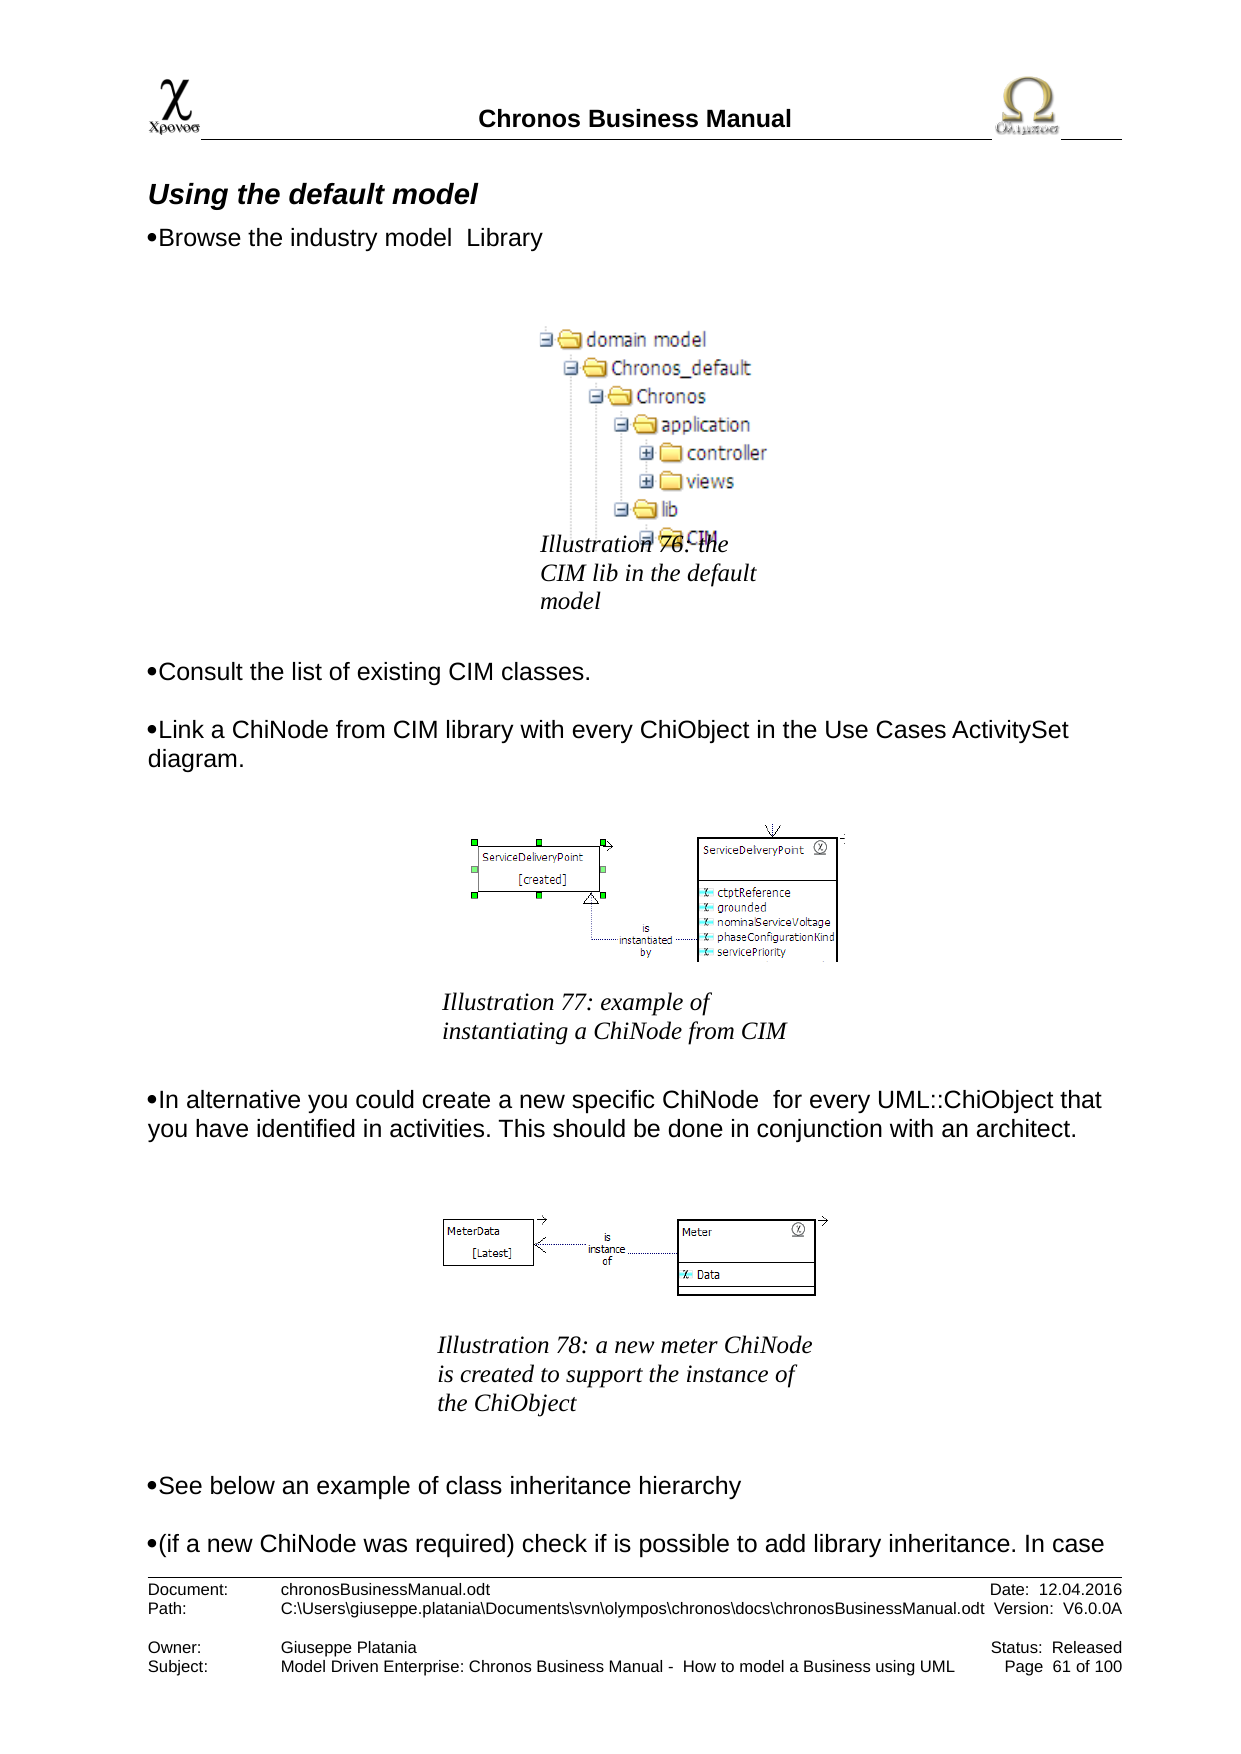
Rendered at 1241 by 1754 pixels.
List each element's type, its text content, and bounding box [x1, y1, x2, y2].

subtitle Using the default model [148, 177, 1122, 211]
text Illustration 76: the CIM lib in the default model [540, 553, 768, 615]
picture [147, 75, 201, 135]
list Browse the industry model Library [148, 222, 1122, 251]
text Illustration 78: a new meter ChiNode is created to support the instance of the ChiObject [437, 1331, 833, 1417]
list See below an example of class inheritance hierarchy [148, 1471, 1122, 1500]
picture [992, 75, 1061, 135]
list Consult the list of existing CIM classes. [148, 657, 1122, 686]
picture [539, 325, 792, 553]
list Link a ChiNode from CIM library with every ChiObject in the Use Cases ActivitySet diagram. [148, 715, 1122, 773]
list In alternative you could create a new specific ChiNode for every UML::ChiObject that you have identified in activities. This should be done in conjunction with an architect. [148, 1085, 1122, 1143]
text Illustration 77: example of instantiating a ChiNode from CIM library with a ChiObject [442, 987, 828, 1046]
picture [441, 823, 845, 962]
list (if a new ChiNode was required) check if is possible to add library inheritance. In case [148, 1529, 1122, 1558]
picture [437, 1207, 833, 1306]
text Illustration 76: the CIM lib in the default model [540, 302, 768, 325]
